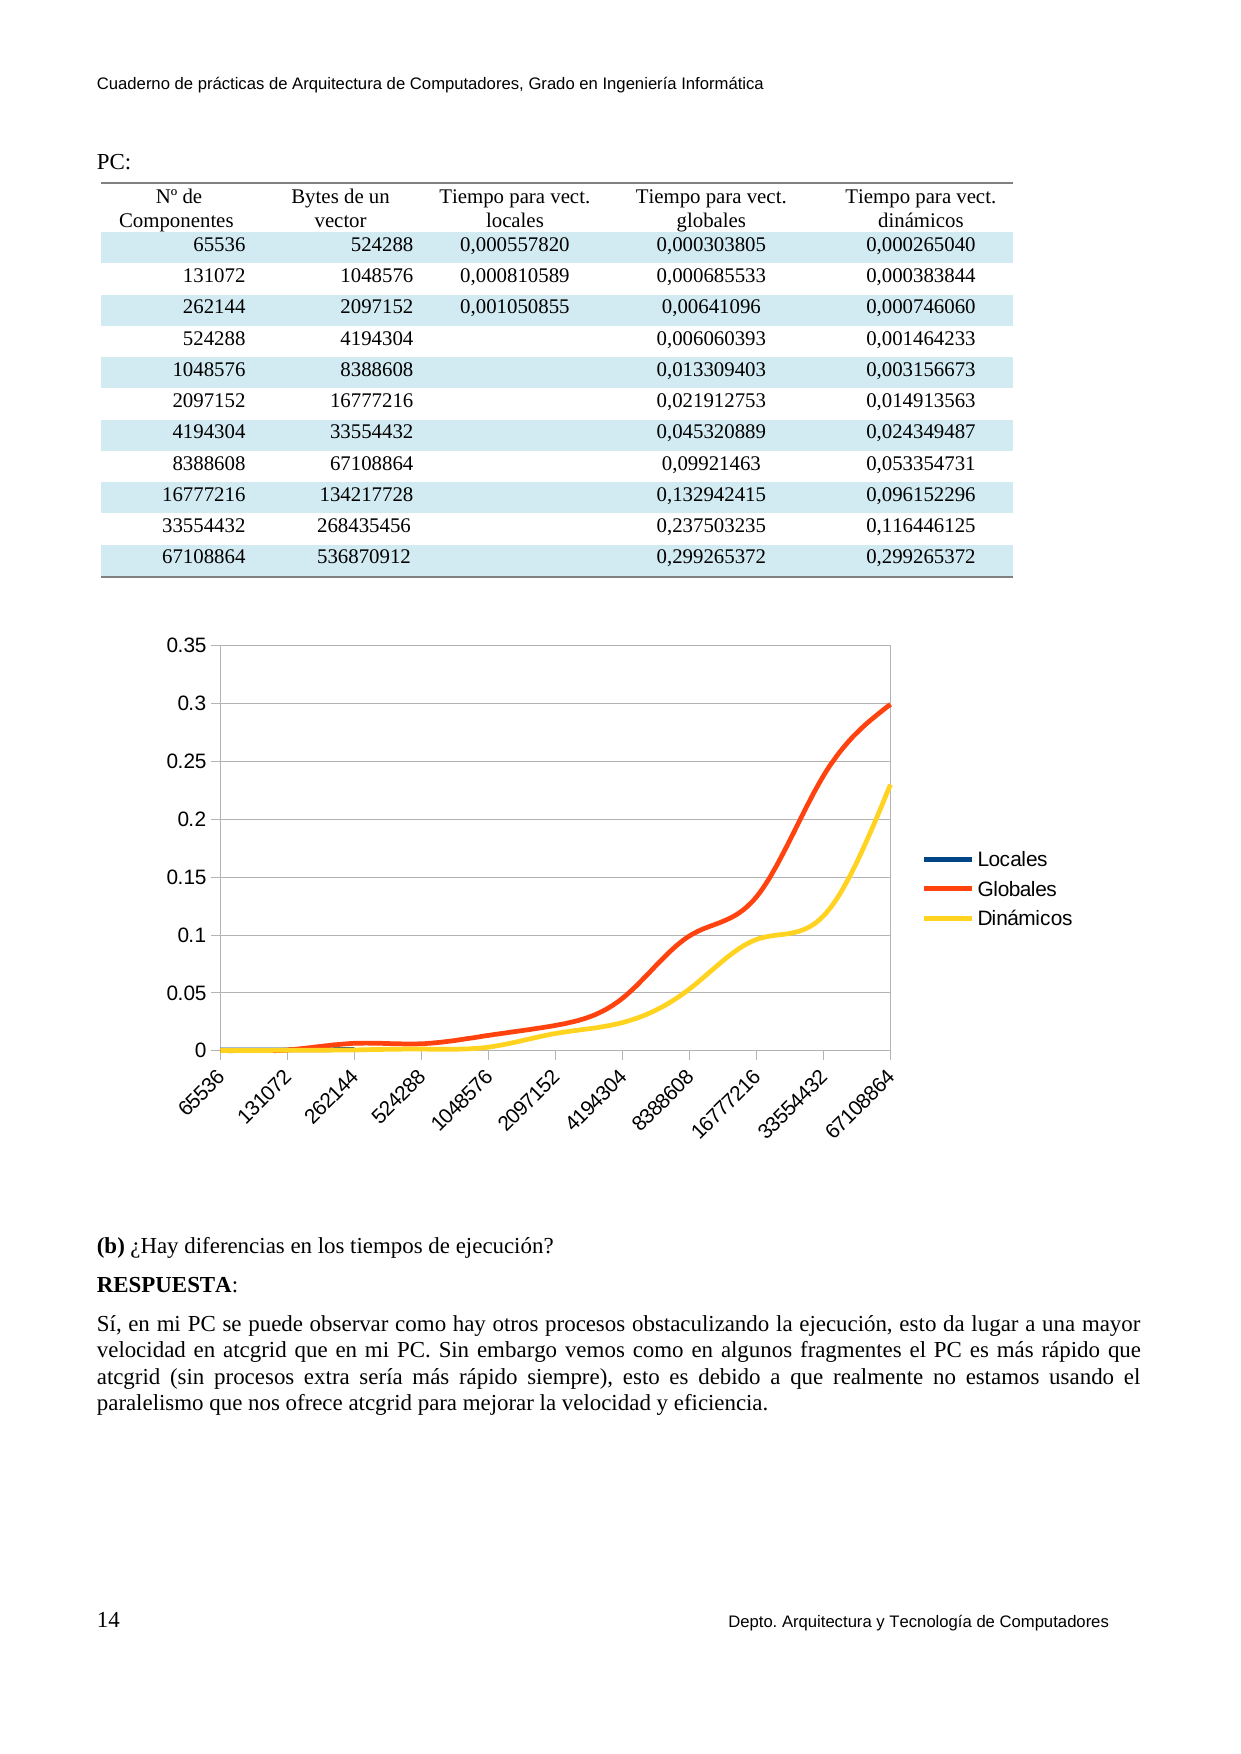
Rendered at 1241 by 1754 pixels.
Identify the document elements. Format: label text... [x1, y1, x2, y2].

table_header Tiempo para vect. locales [424, 184, 605, 232]
table_cell 0,000303805 [605, 232, 817, 263]
table_cell 0,132942415 [605, 482, 817, 513]
table_cell 0,00641096 [605, 295, 817, 326]
table_cell [424, 357, 605, 388]
table_cell 16777216 [101, 482, 256, 513]
table_cell 131072 [101, 263, 256, 294]
table_cell 0,237503235 [605, 513, 817, 544]
table_cell 0,000557820 [424, 232, 605, 263]
table_cell 536870912 [256, 545, 424, 576]
table_cell 0,001464233 [817, 326, 1013, 357]
table_header Nº de Componentes [101, 184, 256, 232]
table_cell [424, 326, 605, 357]
table_cell [424, 513, 605, 544]
table_cell 1048576 [101, 357, 256, 388]
table_cell [424, 451, 605, 482]
table_cell 262144 [101, 295, 256, 326]
list RESPUESTA: [67, 1271, 1143, 1298]
table_cell 0,000685533 [605, 263, 817, 294]
list (b) ¿Hay diferencias en los tiempos de ejecución? [97, 1232, 1143, 1259]
table_cell 33554432 [101, 513, 256, 544]
table_cell 524288 [101, 326, 256, 357]
table_cell 0,000810589 [424, 263, 605, 294]
table_cell 65536 [101, 232, 256, 263]
table_cell 2097152 [101, 388, 256, 419]
table_cell 33554432 [256, 420, 424, 451]
table_cell 0,021912753 [605, 388, 817, 419]
table_cell 0,09921463 [605, 451, 817, 482]
table_cell 0,299265372 [817, 545, 1013, 576]
table_cell 8388608 [256, 357, 424, 388]
table_cell 0,003156673 [817, 357, 1013, 388]
table_cell 524288 [256, 232, 424, 263]
table_cell 0,006060393 [605, 326, 817, 357]
table_cell 67108864 [256, 451, 424, 482]
table_cell 0,299265372 [605, 545, 817, 576]
table_header Tiempo para vect. dinámicos [817, 184, 1013, 232]
table_cell [424, 420, 605, 451]
table_cell [424, 545, 605, 576]
table_cell 67108864 [101, 545, 256, 576]
table_cell 16777216 [256, 388, 424, 419]
table_cell 0,014913563 [817, 388, 1013, 419]
table_cell 0,000383844 [817, 263, 1013, 294]
table_cell 4194304 [101, 420, 256, 451]
table_cell 0,116446125 [817, 513, 1013, 544]
table_cell 2097152 [256, 295, 424, 326]
table_header Tiempo para vect. globales [605, 184, 817, 232]
table_cell 268435456 [256, 513, 424, 544]
table_cell 1048576 [256, 263, 424, 294]
table_cell 0,024349487 [817, 420, 1013, 451]
table_cell 0,000746060 [817, 295, 1013, 326]
table_cell 134217728 [256, 482, 424, 513]
list Sí, en mi PC se puede observar como hay otros procesos obstaculizando la ejecución, esto da lugar a una mayor velocidad en atcgrid que en mi PC. Sin embargo vemos como en algunos fragmentes el PC es más rápido que atcgrid (sin procesos extra sería más rápido siempre), esto es debido a que realmente no estamos usando el paralelismo que nos ofrece atcgrid para mejorar la velocidad y eficiencia. [67, 1310, 1143, 1416]
table_cell 4194304 [256, 326, 424, 357]
table_header Bytes de un vector [256, 184, 424, 232]
table_cell 8388608 [101, 451, 256, 482]
table_cell 0,000265040 [817, 232, 1013, 263]
table_cell 0,013309403 [605, 357, 817, 388]
table_cell 0,053354731 [817, 451, 1013, 482]
table_cell [424, 388, 605, 419]
table_cell 0,001050855 [424, 295, 605, 326]
table_cell 0,045320889 [605, 420, 817, 451]
table_cell [424, 482, 605, 513]
table_cell 0,096152296 [817, 482, 1013, 513]
text PC: [97, 148, 1143, 174]
